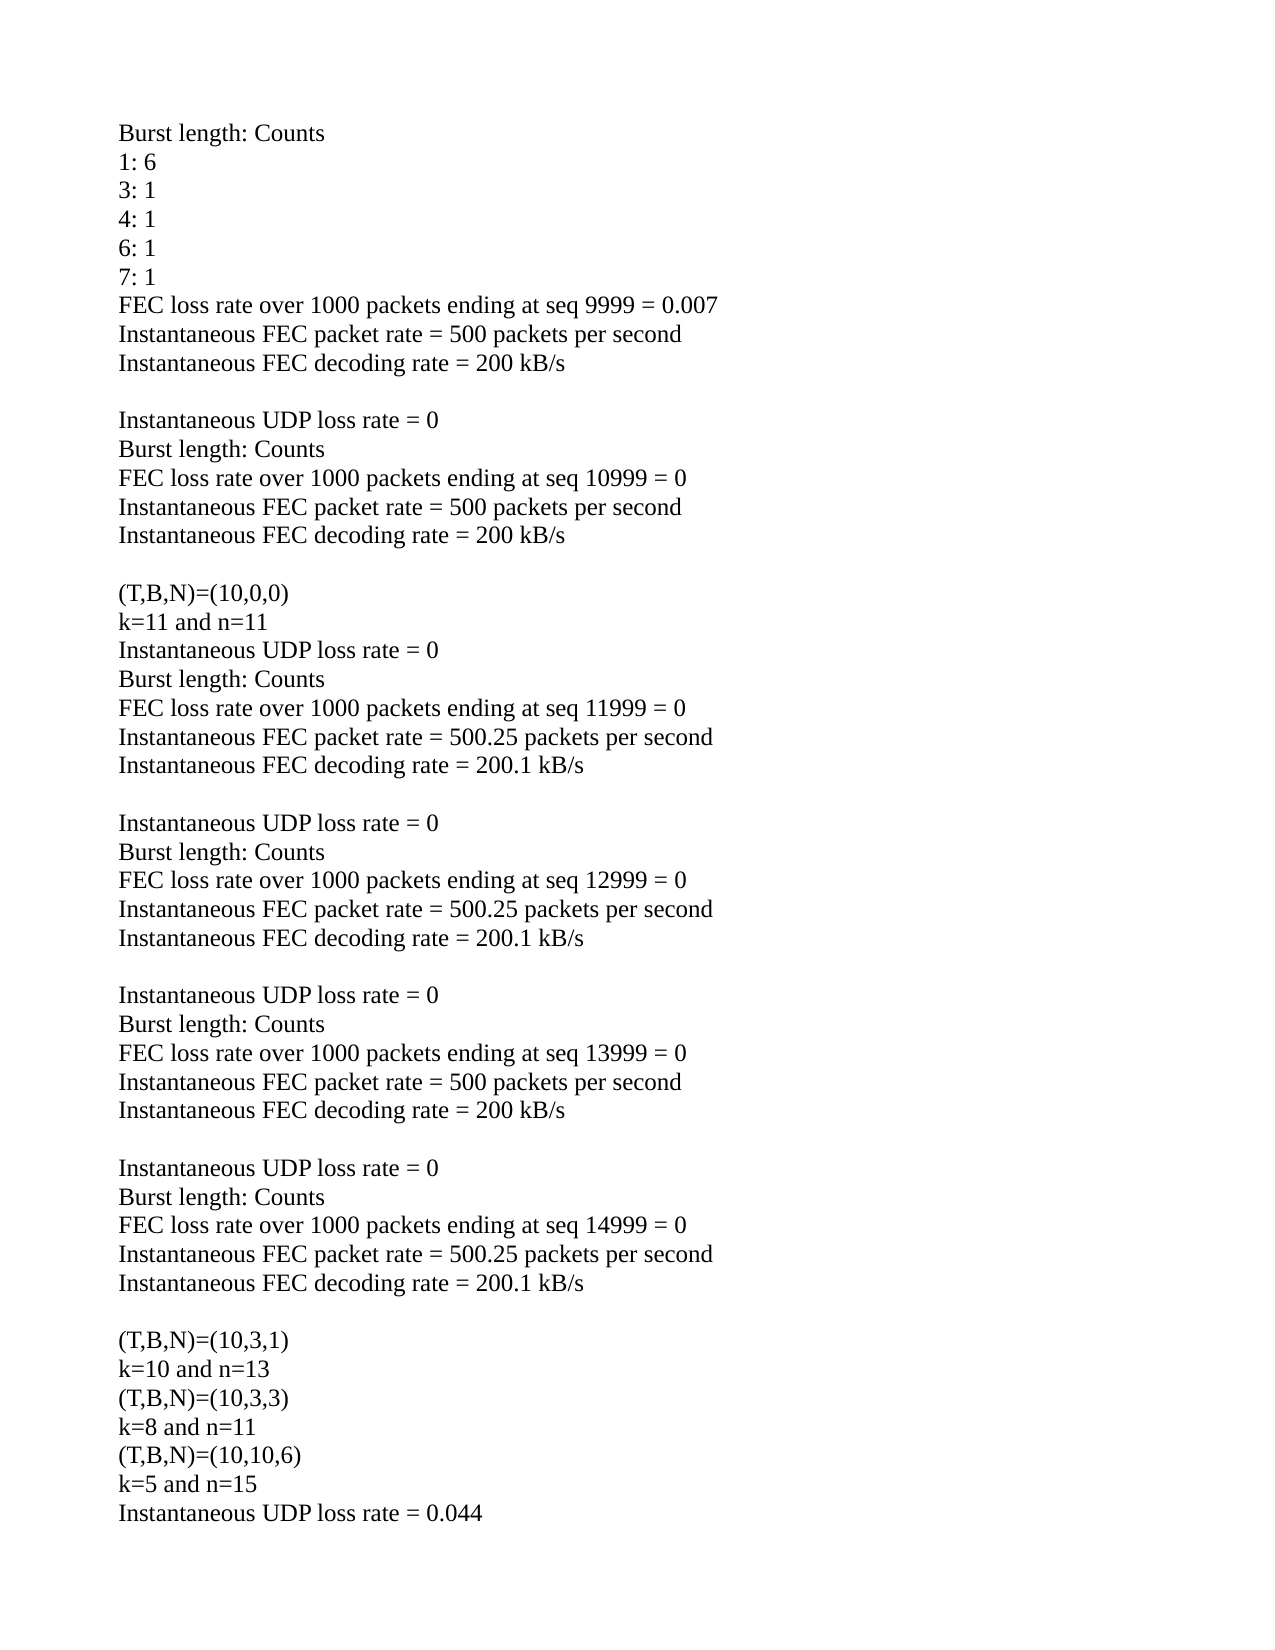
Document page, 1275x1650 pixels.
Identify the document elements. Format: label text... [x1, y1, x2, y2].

text (T,B,N)=(10,0,0) [118, 578, 1157, 607]
text k=5 and n=15 [118, 1469, 1157, 1498]
text Burst length: Counts [118, 837, 1157, 866]
text Instantaneous UDP loss rate = 0 [118, 981, 1157, 1009]
text 3: 1 [118, 176, 1157, 204]
text Instantaneous UDP loss rate = 0 [118, 636, 1157, 664]
text Burst length: Counts [118, 118, 1157, 147]
text Instantaneous FEC packet rate = 500.25 packets per second [118, 894, 1157, 923]
text 4: 1 [118, 204, 1157, 233]
text Instantaneous UDP loss rate = 0 [118, 1153, 1157, 1182]
text FEC loss rate over 1000 packets ending at seq 14999 = 0 [118, 1211, 1157, 1239]
text Burst length: Counts [118, 434, 1157, 463]
text 6: 1 [118, 233, 1157, 262]
text k=10 and n=13 [118, 1354, 1157, 1383]
text (T,B,N)=(10,3,3) [118, 1383, 1157, 1412]
text Instantaneous UDP loss rate = 0 [118, 808, 1157, 837]
text Instantaneous FEC decoding rate = 200.1 kB/s [118, 751, 1157, 779]
text k=8 and n=11 [118, 1412, 1157, 1441]
text Instantaneous UDP loss rate = 0 [118, 406, 1157, 434]
text Instantaneous FEC decoding rate = 200.1 kB/s [118, 1268, 1157, 1297]
text Instantaneous FEC packet rate = 500 packets per second [118, 319, 1157, 348]
text 7: 1 [118, 262, 1157, 291]
text Instantaneous FEC decoding rate = 200 kB/s [118, 1096, 1157, 1124]
text FEC loss rate over 1000 packets ending at seq 12999 = 0 [118, 866, 1157, 894]
text FEC loss rate over 1000 packets ending at seq 11999 = 0 [118, 693, 1157, 722]
text Instantaneous UDP loss rate = 0.044 [118, 1498, 1157, 1527]
text (T,B,N)=(10,3,1) [118, 1326, 1157, 1354]
text Instantaneous FEC packet rate = 500 packets per second [118, 1067, 1157, 1096]
text Burst length: Counts [118, 1009, 1157, 1038]
text Burst length: Counts [118, 664, 1157, 693]
text FEC loss rate over 1000 packets ending at seq 13999 = 0 [118, 1038, 1157, 1067]
text Instantaneous FEC packet rate = 500 packets per second [118, 492, 1157, 521]
text Instantaneous FEC packet rate = 500.25 packets per second [118, 722, 1157, 751]
text Instantaneous FEC packet rate = 500.25 packets per second [118, 1239, 1157, 1268]
text FEC loss rate over 1000 packets ending at seq 10999 = 0 [118, 463, 1157, 492]
text FEC loss rate over 1000 packets ending at seq 9999 = 0.007 [118, 291, 1157, 319]
text Burst length: Counts [118, 1182, 1157, 1211]
text Instantaneous FEC decoding rate = 200.1 kB/s [118, 923, 1157, 952]
text Instantaneous FEC decoding rate = 200 kB/s [118, 521, 1157, 549]
text Instantaneous FEC decoding rate = 200 kB/s [118, 348, 1157, 377]
text 1: 6 [118, 147, 1157, 176]
text k=11 and n=11 [118, 607, 1157, 636]
text (T,B,N)=(10,10,6) [118, 1441, 1157, 1469]
